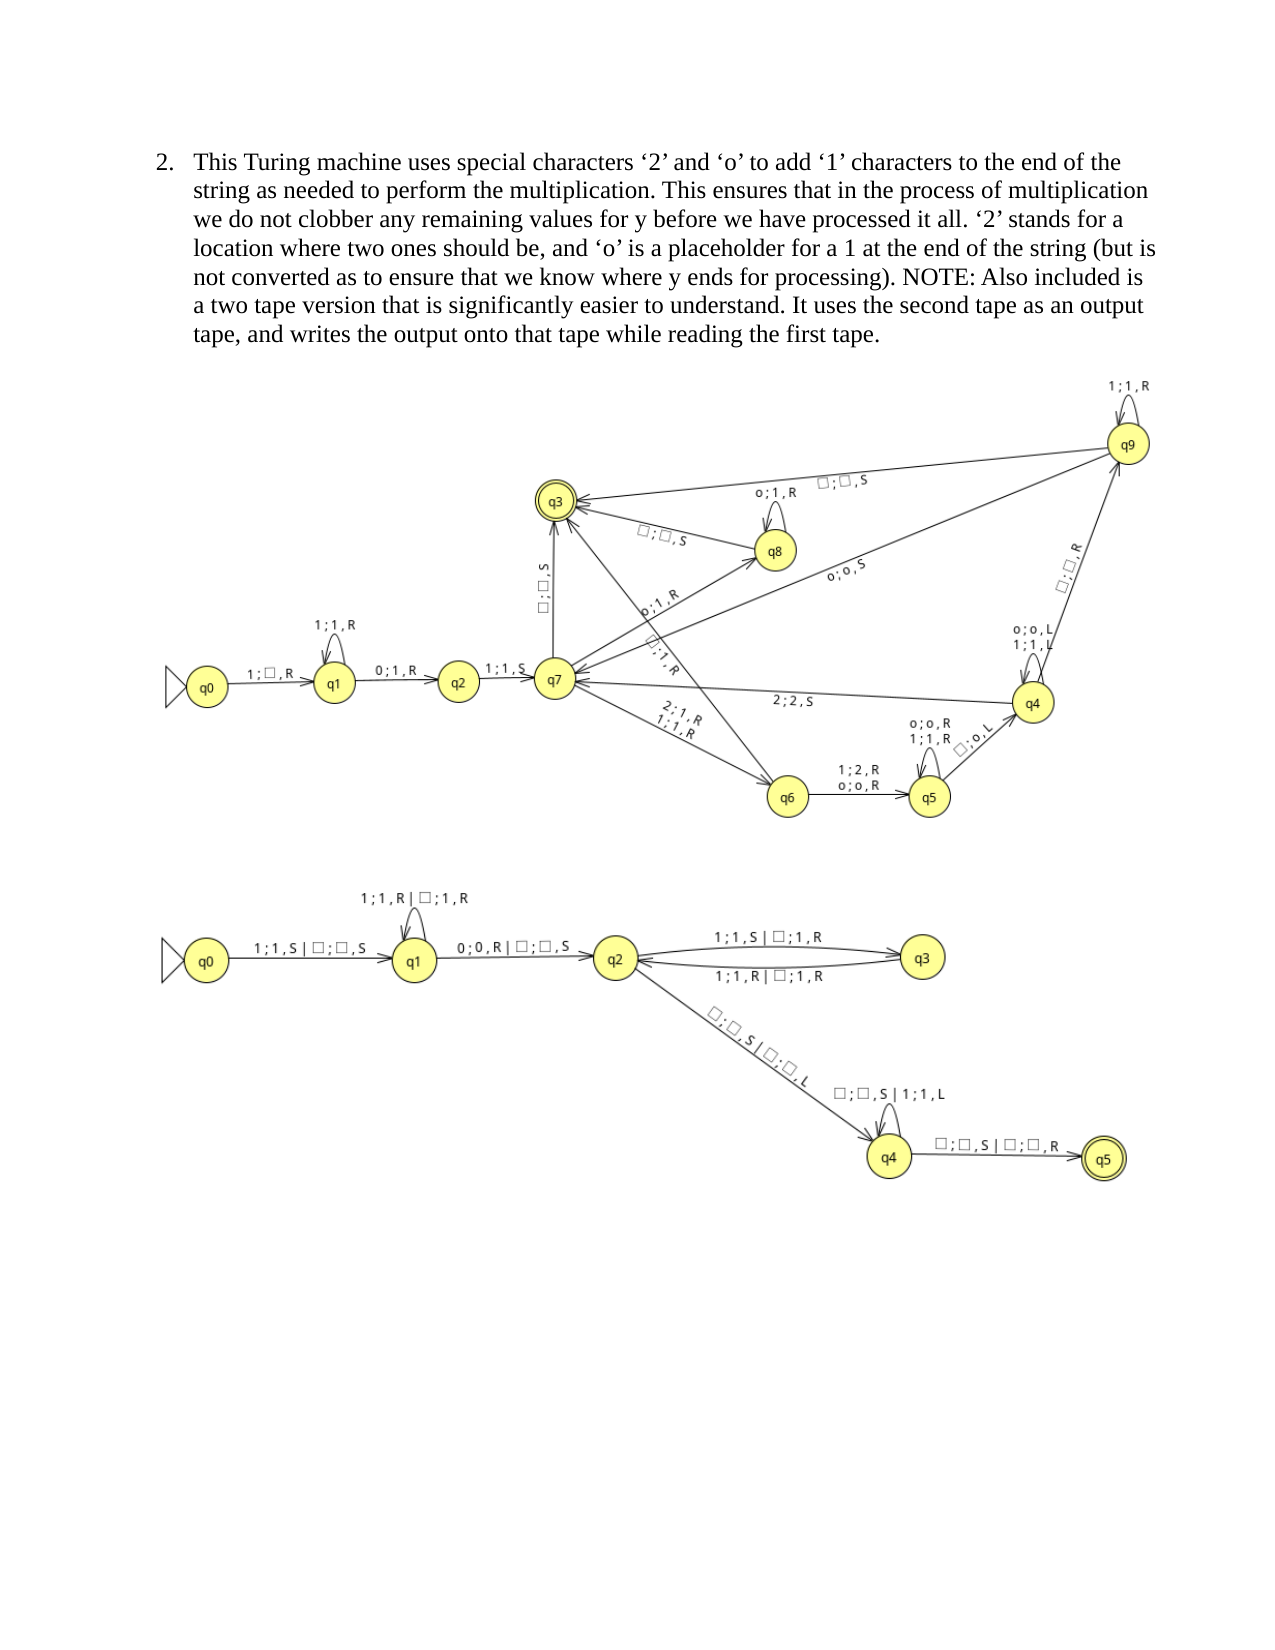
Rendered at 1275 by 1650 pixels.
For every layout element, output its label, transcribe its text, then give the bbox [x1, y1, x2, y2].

list [156, 825, 1157, 882]
picture [154, 376, 1157, 825]
list This Turing machine uses special characters ‘2’ and ‘o’ to add ‘1’ characters to the end of the string as needed to perform the multiplication. This ensures that in the process of multiplication we do not clobber any remaining values for y before we have processed it all. ‘2’ stands for a location where two ones should be, and ‘o’ is a placeholder for a 1 at the end of the string (but is not converted as to ensure that we know where y ends for processing). NOTE: Also included is a two tape version that is significantly easier to understand. It uses the second tape as an output tape, and writes the output onto that tape while reading the first tape. [156, 147, 1157, 376]
picture [146, 882, 1148, 1198]
